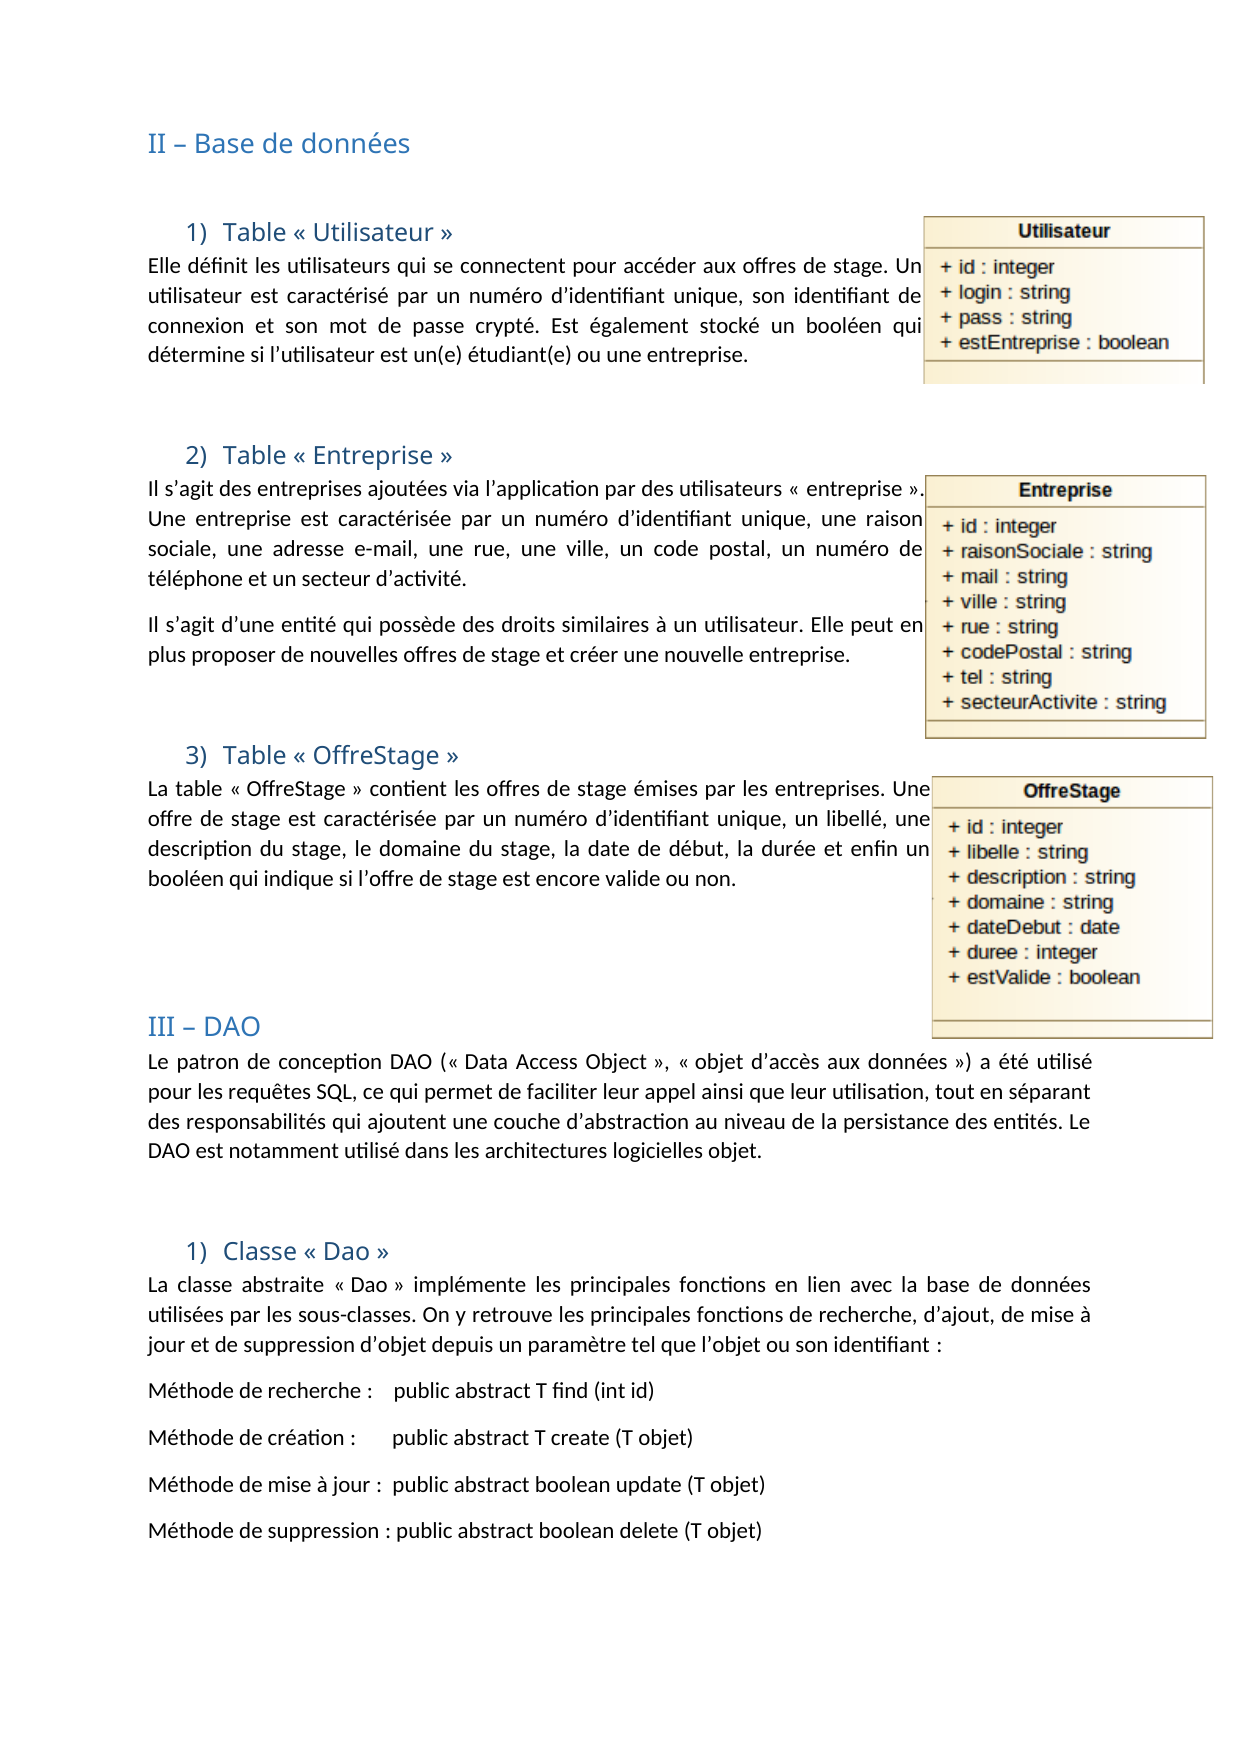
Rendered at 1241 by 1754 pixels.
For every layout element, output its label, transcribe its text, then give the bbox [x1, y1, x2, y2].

text La table « OffreStage » contient les offres de stage émises par les entreprises. Une offre de stage est caractérisée par un numéro d’identifiant unique, un libellé, une description du stage, le domaine du stage, la date de début, la durée et enfin un booléen qui indique si l’offre de stage est encore valide ou non. [148, 774, 1093, 892]
text Elle définit les utilisateurs qui se connectent pour accéder aux offres de stage. Un utilisateur est caractérisé par un numéro d’identifiant unique, son identifiant de connexion et son mot de passe crypté. Est également stocké un booléen qui détermine si l’utilisateur est un(e) étudiant(e) ou une entreprise. [148, 251, 923, 369]
text Il s’agit d’une entité qui possède des droits similaires à un utilisateur. Elle peut en plus proposer de nouvelles offres de stage et créer une nouvelle entreprise. [148, 611, 925, 668]
text Le patron de conception DAO (« Data Access Object », « objet d’accès aux données ») a été utilisé pour les requêtes SQL, ce qui permet de faciliter leur appel ainsi que leur utilisation, tout en séparant des responsabilités qui ajoutent une couche d’abstraction au niveau de la persistance des entités. Le DAO est notamment utilisé dans les architectures logicielles objet. [148, 1047, 1093, 1165]
subtitle II – Base de données [148, 124, 1093, 161]
text Méthode de recherche : public abstract T find (int id) [148, 1377, 1093, 1405]
list Table « Utilisateur » [185, 214, 1093, 249]
subtitle III – DAO [148, 1008, 1093, 1044]
text La classe abstraite « Dao » implémente les principales fonctions en lien avec la base de données utilisées par les sous-classes. On y retrouve les principales fonctions de recherche, d’ajout, de mise à jour et de suppression d’objet depuis un paramètre tel que l’objet ou son identifiant : [148, 1270, 1093, 1358]
list Table « OffreStage » [185, 738, 1093, 772]
text Méthode de suppression : public abstract boolean delete (T objet) [148, 1516, 1093, 1544]
list Classe « Dao » [185, 1234, 1093, 1268]
list Table « Entreprise » [185, 438, 1093, 472]
text Méthode de mise à jour : public abstract boolean update (T objet) [148, 1470, 1093, 1498]
text Méthode de création : public abstract T create (T objet) [148, 1423, 1093, 1451]
text Il s’agit des entreprises ajoutées via l’application par des utilisateurs « entreprise ». Une entreprise est caractérisée par un numéro d’identifiant unique, une raison sociale, une adresse e-mail, une rue, une ville, un code postal, un numéro de téléphone et un secteur d’activité. [148, 474, 1093, 592]
